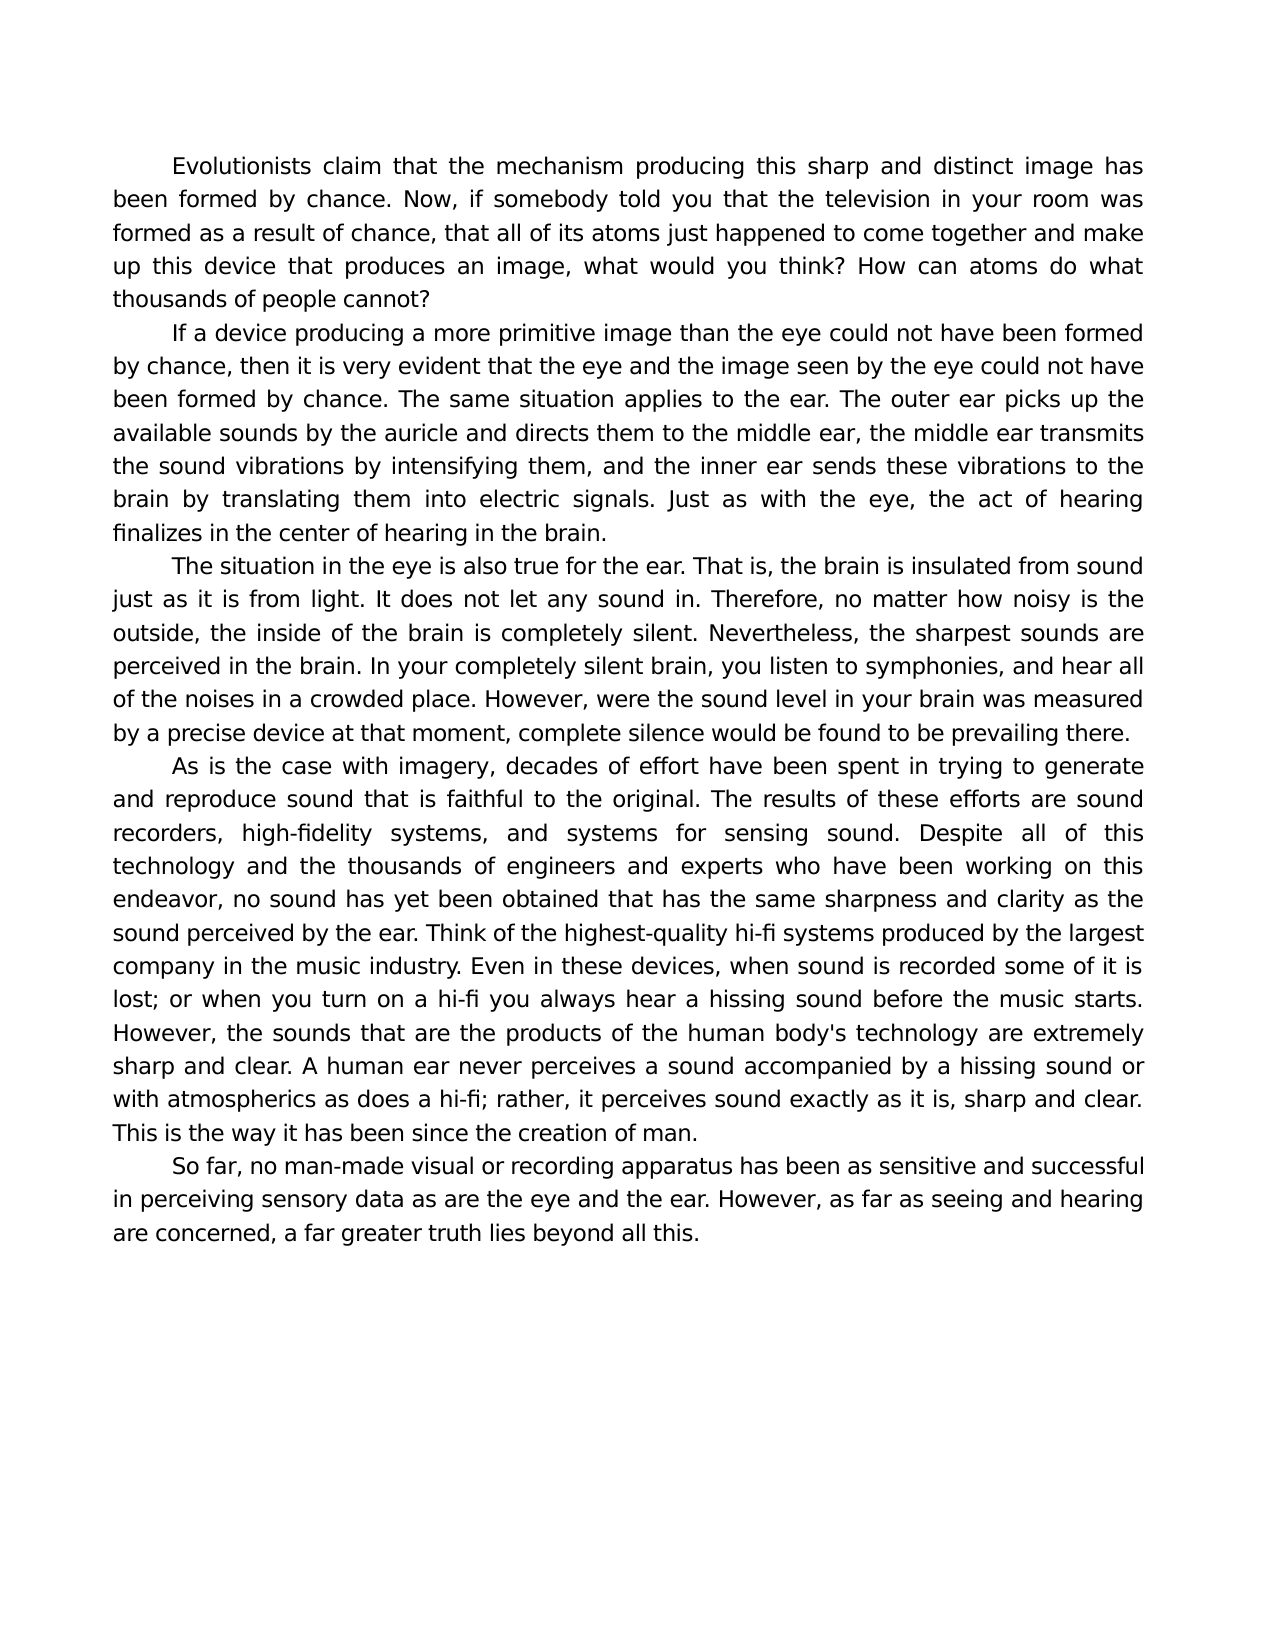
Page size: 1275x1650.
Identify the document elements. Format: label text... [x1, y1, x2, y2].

text If a device producing a more primitive image than the eye could not have been formed by chance, then it is very evident that the eye and the image seen by the eye could not have been formed by chance. The same situation applies to the ear. The outer ear picks up the available sounds by the auricle and directs them to the middle ear, the middle ear transmits the sound vibrations by intensifying them, and the inner ear sends these vibrations to the brain by translating them into electric signals. Just as with the eye, the act of hearing finalizes in the center of hearing in the brain. [112, 314, 1145, 548]
text As is the case with imagery, decades of effort have been spent in trying to generate and reproduce sound that is faithful to the original. The results of these efforts are sound recorders, high-fidelity systems, and systems for sensing sound. Despite all of this technology and the thousands of engineers and experts who have been working on this endeavor, no sound has yet been obtained that has the same sharpness and clarity as the sound perceived by the ear. Think of the highest-quality hi-fi systems produced by the largest company in the music industry. Even in these devices, when sound is recorded some of it is lost; or when you turn on a hi-fi you always hear a hissing sound before the music starts. However, the sounds that are the products of the human body's technology are extremely sharp and clear. A human ear never perceives a sound accompanied by a hissing sound or with atmospherics as does a hi-fi; rather, it perceives sound exactly as it is, sharp and clear. This is the way it has been since the creation of man. [112, 748, 1145, 1148]
text So far, no man-made visual or recording apparatus has been as sensitive and successful in perceiving sensory data as are the eye and the ear. However, as far as seeing and hearing are concerned, a far greater truth lies beyond all this. [112, 1148, 1145, 1248]
text The situation in the eye is also true for the ear. That is, the brain is insulated from sound just as it is from light. It does not let any sound in. Therefore, no matter how noisy is the outside, the inside of the brain is completely silent. Nevertheless, the sharpest sounds are perceived in the brain. In your completely silent brain, you listen to symphonies, and hear all of the noises in a crowded place. However, were the sound level in your brain was measured by a precise device at that moment, complete silence would be found to be prevailing there. [112, 548, 1145, 748]
text Evolutionists claim that the mechanism producing this sharp and distinct image has been formed by chance. Now, if somebody told you that the television in your room was formed as a result of chance, that all of its atoms just happened to come together and make up this device that produces an image, what would you think? How can atoms do what thousands of people cannot? [112, 148, 1145, 314]
